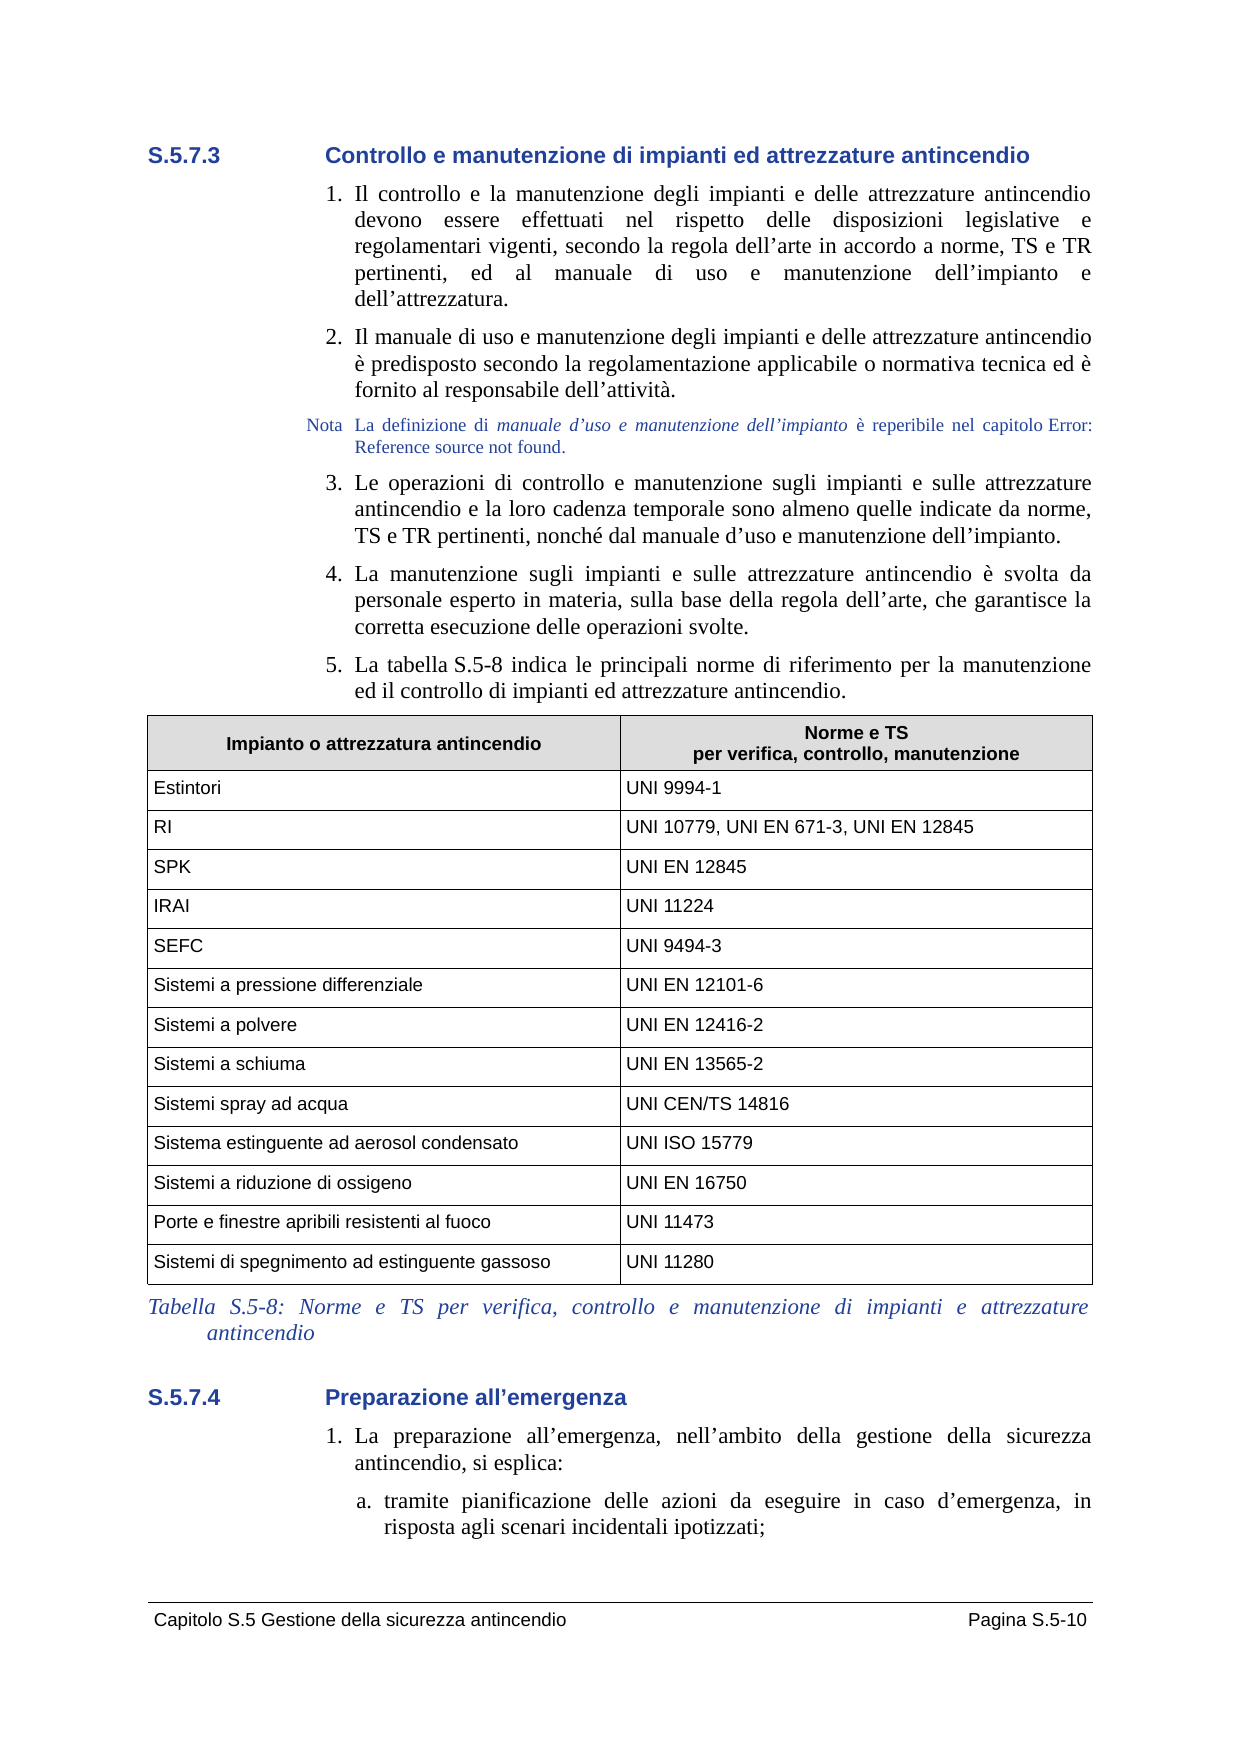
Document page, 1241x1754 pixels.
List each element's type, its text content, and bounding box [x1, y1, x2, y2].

subtitle Controllo e manutenzione di impianti ed attrezzature antincendio [148, 142, 1093, 168]
table_cell UNI 11473 [621, 1206, 1092, 1244]
text Tabella S.5-8: Norme e TS per verifica, controllo e manutenzione di impianti e attrezzature antincendio [148, 1293, 1093, 1346]
table_cell Sistemi a schiuma [148, 1048, 620, 1086]
table_cell UNI ISO 15779 [621, 1127, 1092, 1165]
table_cell UNI 10779, UNI EN 671-3, UNI EN 12845 [621, 811, 1092, 849]
list Il manuale di uso e manutenzione degli impianti e delle attrezzature antincendio è predisposto secondo la regolamentazione applicabile o normativa tecnica ed è fornito al responsabile dell’attività. [342, 323, 1093, 402]
list La manutenzione sugli impianti e sulle attrezzature antincendio è svolta da personale esperto in materia, sulla base della regola dell’arte, che garantisce la corretta esecuzione delle operazioni svolte. [342, 560, 1093, 639]
table_cell SPK [148, 850, 620, 889]
table_cell Sistemi a riduzione di ossigeno [148, 1166, 620, 1205]
table_cell Estintori [148, 771, 620, 810]
table_cell UNI 9994-1 [621, 771, 1092, 810]
table_cell Sistemi di spegnimento ad estinguente gassoso [148, 1245, 620, 1284]
table_cell Sistemi spray ad acqua [148, 1087, 620, 1126]
list La preparazione all’emergenza, nell’ambito della gestione della sicurezza antincendio, si esplica: [342, 1422, 1093, 1475]
table_cell UNI EN 13565-2 [621, 1048, 1092, 1086]
list La tabella S.5-8 indica le principali norme di riferimento per la manutenzione ed il controllo di impianti ed attrezzature antincendio. [342, 651, 1093, 703]
list La definizione di manuale d’uso e manutenzione dell’impianto è reperibile nel capitolo Errore: sorgente del riferimento non trovata. [342, 414, 1093, 457]
subtitle Preparazione all’emergenza [148, 1384, 1093, 1411]
table_header Norme e TS per verifica, controllo, manutenzione [621, 716, 1092, 770]
table_header Impianto o attrezzatura antincendio [148, 716, 620, 770]
table_cell UNI 9494-3 [621, 929, 1092, 968]
list Le operazioni di controllo e manutenzione sugli impianti e sulle attrezzature antincendio e la loro cadenza temporale sono almeno quelle indicate da norme, TS e TR pertinenti, nonché dal manuale d’uso e manutenzione dell’impianto. [342, 469, 1093, 548]
table_cell UNI EN 12101-6 [621, 969, 1092, 1007]
table_cell RI [148, 811, 620, 849]
table_cell UNI EN 12845 [621, 850, 1092, 889]
table_cell Sistemi a polvere [148, 1008, 620, 1047]
table_cell UNI CEN/TS 14816 [621, 1087, 1092, 1126]
table_cell Porte e finestre apribili resistenti al fuoco [148, 1206, 620, 1244]
table_cell UNI EN 12416-2 [621, 1008, 1092, 1047]
list Il controllo e la manutenzione degli impianti e delle attrezzature antincendio devono essere effettuati nel rispetto delle disposizioni legislative e regolamentari vigenti, secondo la regola dell’arte in accordo a norme, TS e TR pertinenti, ed al manuale di uso e manutenzione dell’impianto e dell’attrezzatura. [342, 180, 1093, 312]
table_cell UNI 11224 [621, 890, 1092, 928]
list tramite pianificazione delle azioni da eseguire in caso d’emergenza, in risposta agli scenari incidentali ipotizzati; [372, 1487, 1093, 1539]
table_cell UNI EN 16750 [621, 1166, 1092, 1205]
table_cell Sistema estinguente ad aerosol condensato [148, 1127, 620, 1165]
table_cell Sistemi a pressione differenziale [148, 969, 620, 1007]
table_cell SEFC [148, 929, 620, 968]
table_cell UNI 11280 [621, 1245, 1092, 1284]
table_cell IRAI [148, 890, 620, 928]
